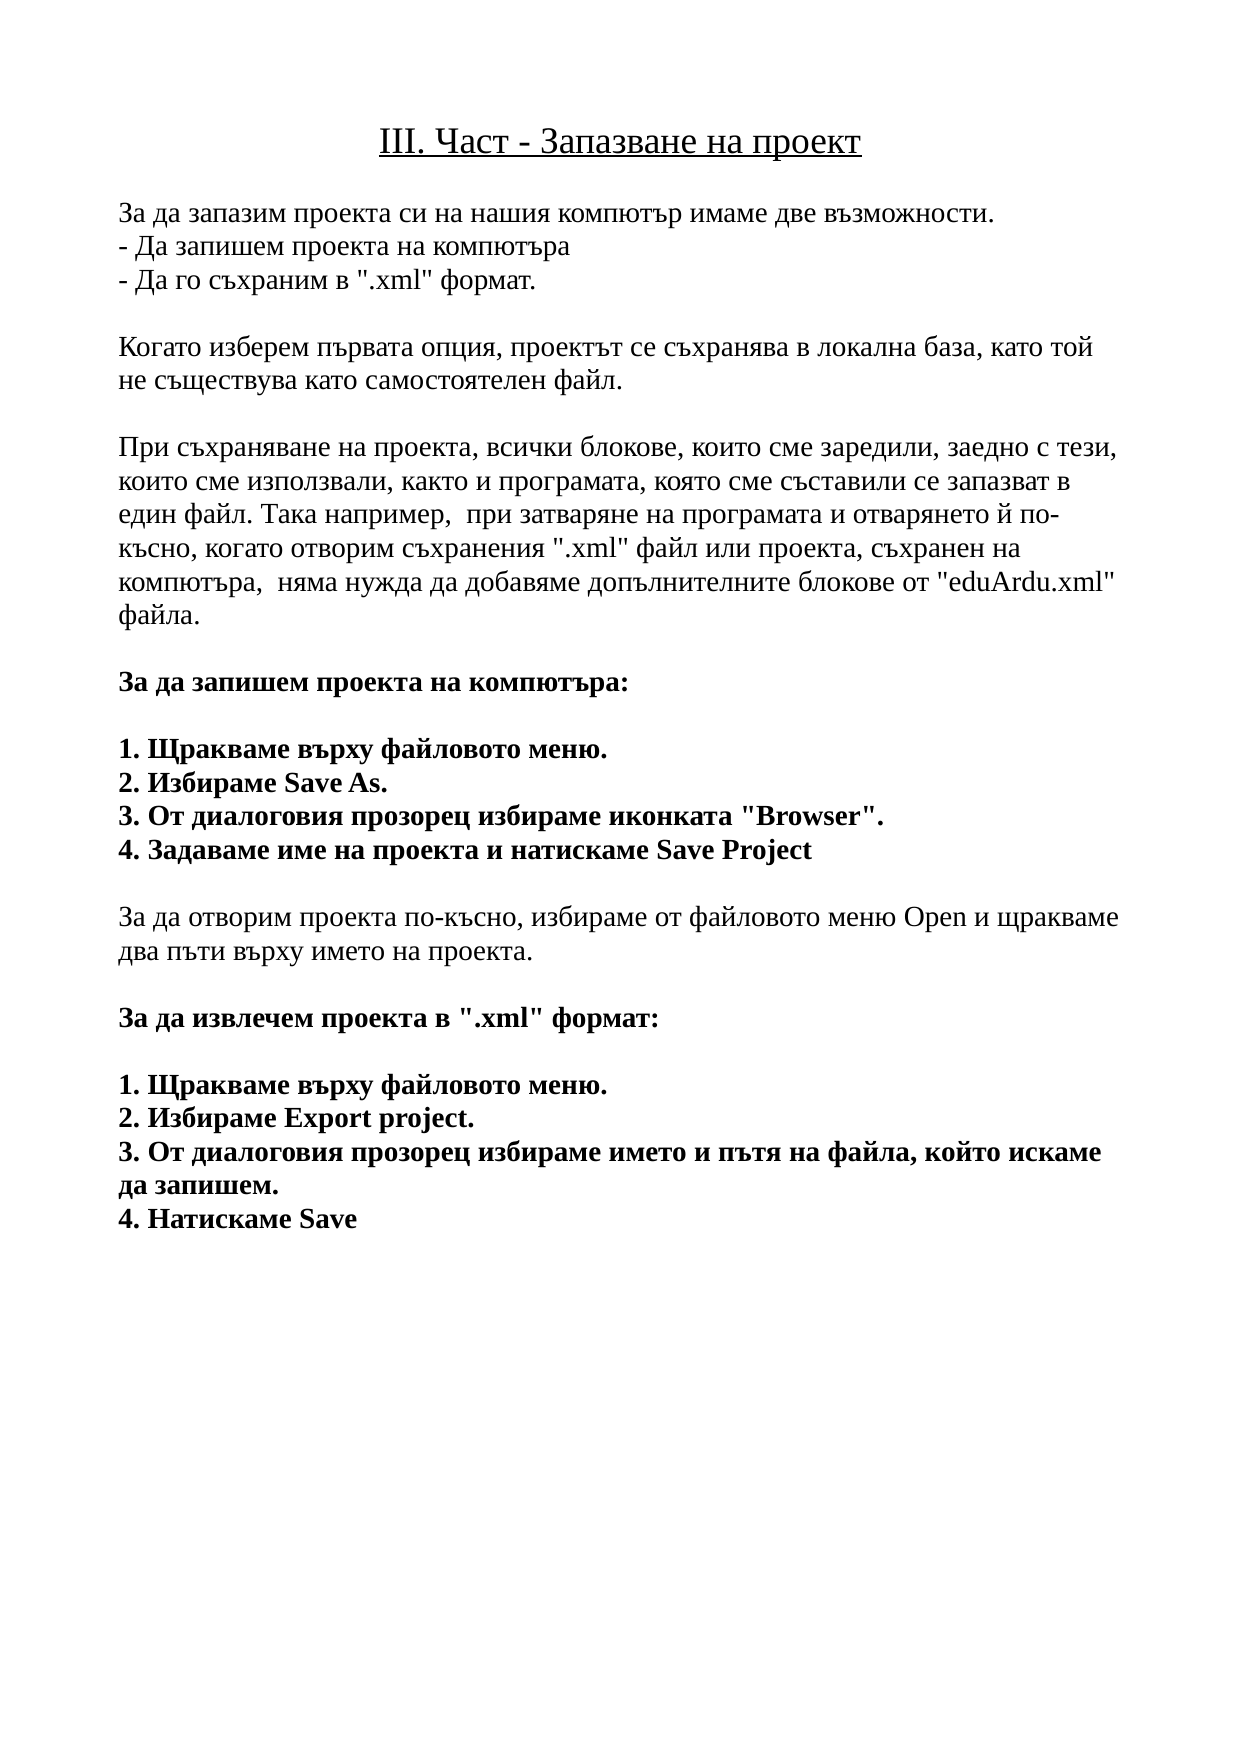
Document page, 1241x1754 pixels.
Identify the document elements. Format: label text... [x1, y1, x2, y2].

text За да запишем проекта на компютъра: [118, 664, 1122, 698]
text За да запазим проекта си на нашия компютър имаме две възможности. - Да запишем проекта на компютъра [118, 195, 1122, 262]
text 1. Щракваме върху файловото меню. [118, 698, 1122, 765]
text 3. От диалоговия прозорец избираме иконката "Browser". [118, 798, 1122, 832]
text За да извлечем проекта в ".xml" формат: [118, 1000, 1122, 1033]
text 4. Задаваме име на проекта и натискаме Save Project [118, 832, 1122, 866]
text - Да го съхраним в ".xml" формат. [118, 262, 1122, 295]
text 1. Щракваме върху файловото меню. [118, 1067, 1122, 1100]
text 2. Избираме Export project. [118, 1100, 1122, 1134]
text За да отворим проекта по-късно, избираме от файловото меню Open и щракваме два пъти върху името на проекта. [118, 899, 1122, 966]
text Когато изберем първата опция, проектът се съхранява в локална база, като той не съществува като самостоятелен файл. [118, 329, 1122, 396]
text 3. От диалоговия прозорец избираме името и пътя на файла, който искаме да запишем. [118, 1134, 1122, 1201]
text 4. Натискаме Save [118, 1201, 1122, 1234]
text III. Част - Запазване на проект [118, 118, 1122, 161]
text При съхраняване на проекта, всички блокове, които сме заредили, заедно с тези, които сме използвали, както и програмата, която сме съставили се запазват в един файл. Така например, при затваряне на програмата и отварянето й по-късно, когато отворим съхранения ".xml" файл или проекта, съхранен на компютъра, няма нужда да добавяме допълнителните блокове от "eduArdu.xml" файла. [118, 429, 1122, 631]
text 2. Избираме Save As. [118, 765, 1122, 798]
